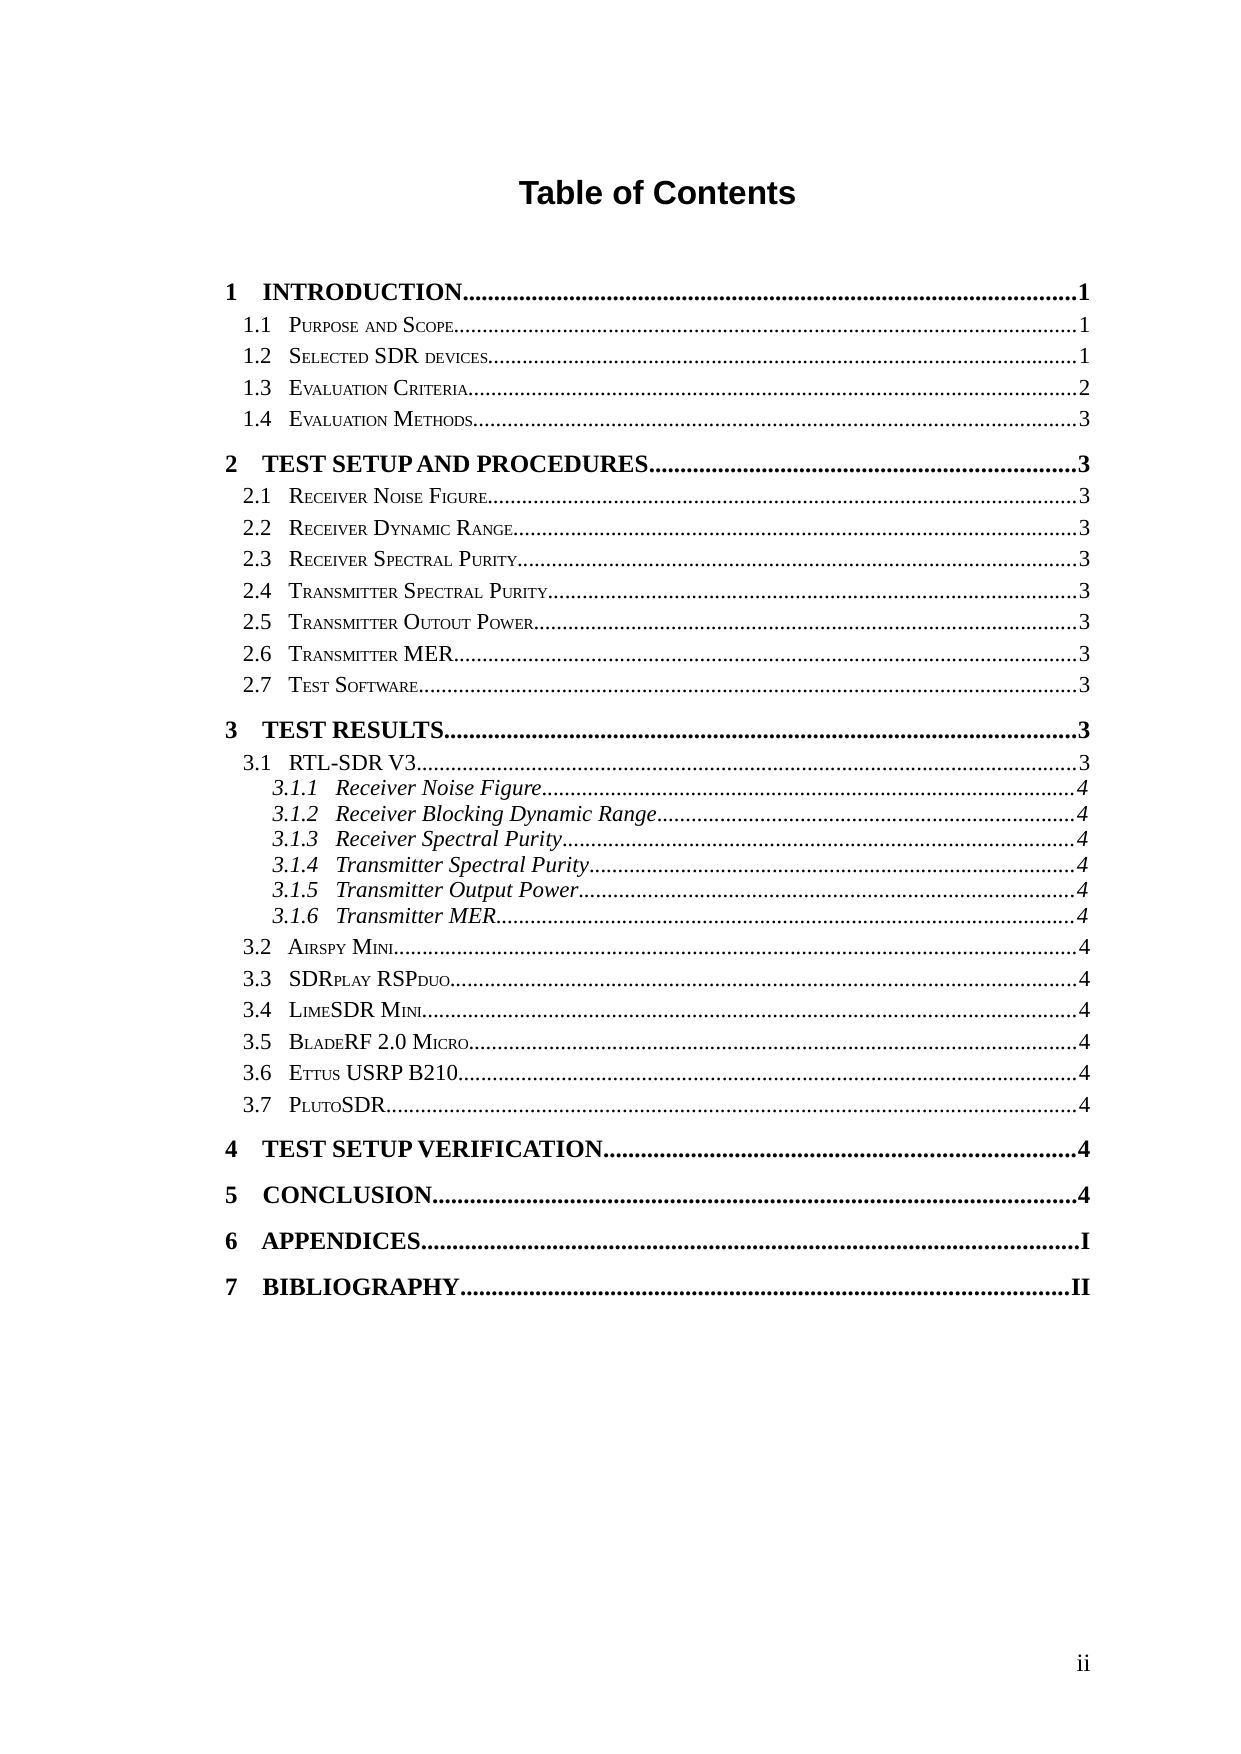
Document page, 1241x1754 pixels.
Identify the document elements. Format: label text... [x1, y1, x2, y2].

text 1.4 Evaluation Methods 3 [243, 406, 1090, 431]
text 6 Appendices I [225, 1227, 1090, 1255]
text 5 Conclusion 4 [225, 1181, 1090, 1209]
text 3.1.3 Receiver Spectral Purity 4 [272, 826, 1090, 852]
text 3.1.4 Transmitter Spectral Purity 4 [272, 852, 1090, 877]
text 3.3 SDRplay RSPduo 4 [243, 966, 1090, 991]
text 3.4 LimeSDR Mini 4 [243, 997, 1090, 1023]
text 2 Test Setup and Procedures 3 [225, 450, 1090, 477]
text 3.1.5 Transmitter Output Power 4 [272, 877, 1090, 903]
text 2.4 Transmitter Spectral Purity 3 [243, 578, 1090, 603]
text 3 Test Results 3 [225, 716, 1090, 744]
text 3.1.6 Transmitter MER 4 [272, 903, 1090, 928]
text 1.3 Evaluation Criteria 2 [243, 374, 1090, 400]
text 3.1.1 Receiver Noise Figure 4 [272, 775, 1090, 801]
text 2.5 Transmitter Outout Power 3 [243, 609, 1090, 635]
text 3.1 RTL-SDR V3 3 [243, 750, 1090, 775]
text 7 Bibliography II [225, 1273, 1090, 1301]
text 2.2 Receiver Dynamic Range 3 [243, 515, 1090, 540]
text 1.1 Purpose and Scope 1 [243, 312, 1090, 337]
text 1 Introduction 1 [225, 278, 1090, 306]
text 1.2 Selected SDR devices 1 [243, 343, 1090, 368]
text 3.7 PlutoSDR 4 [243, 1092, 1090, 1117]
text 3.6 Ettus USRP B210 4 [243, 1060, 1090, 1086]
subtitle Table of Contents [225, 175, 1090, 212]
text 3.1.2 Receiver Blocking Dynamic Range 4 [272, 801, 1090, 826]
text 3.5 BladeRF 2.0 Micro 4 [243, 1029, 1090, 1054]
text 2.1 Receiver Noise Figure 3 [243, 483, 1090, 509]
text 2.7 Test Software 3 [243, 672, 1090, 698]
text 2.3 Receiver Spectral Purity 3 [243, 546, 1090, 572]
text 4 Test Setup Verification 4 [225, 1135, 1090, 1163]
text 2.6 Transmitter MER 3 [243, 641, 1090, 666]
text 3.2 Airspy Mini 4 [243, 934, 1090, 960]
